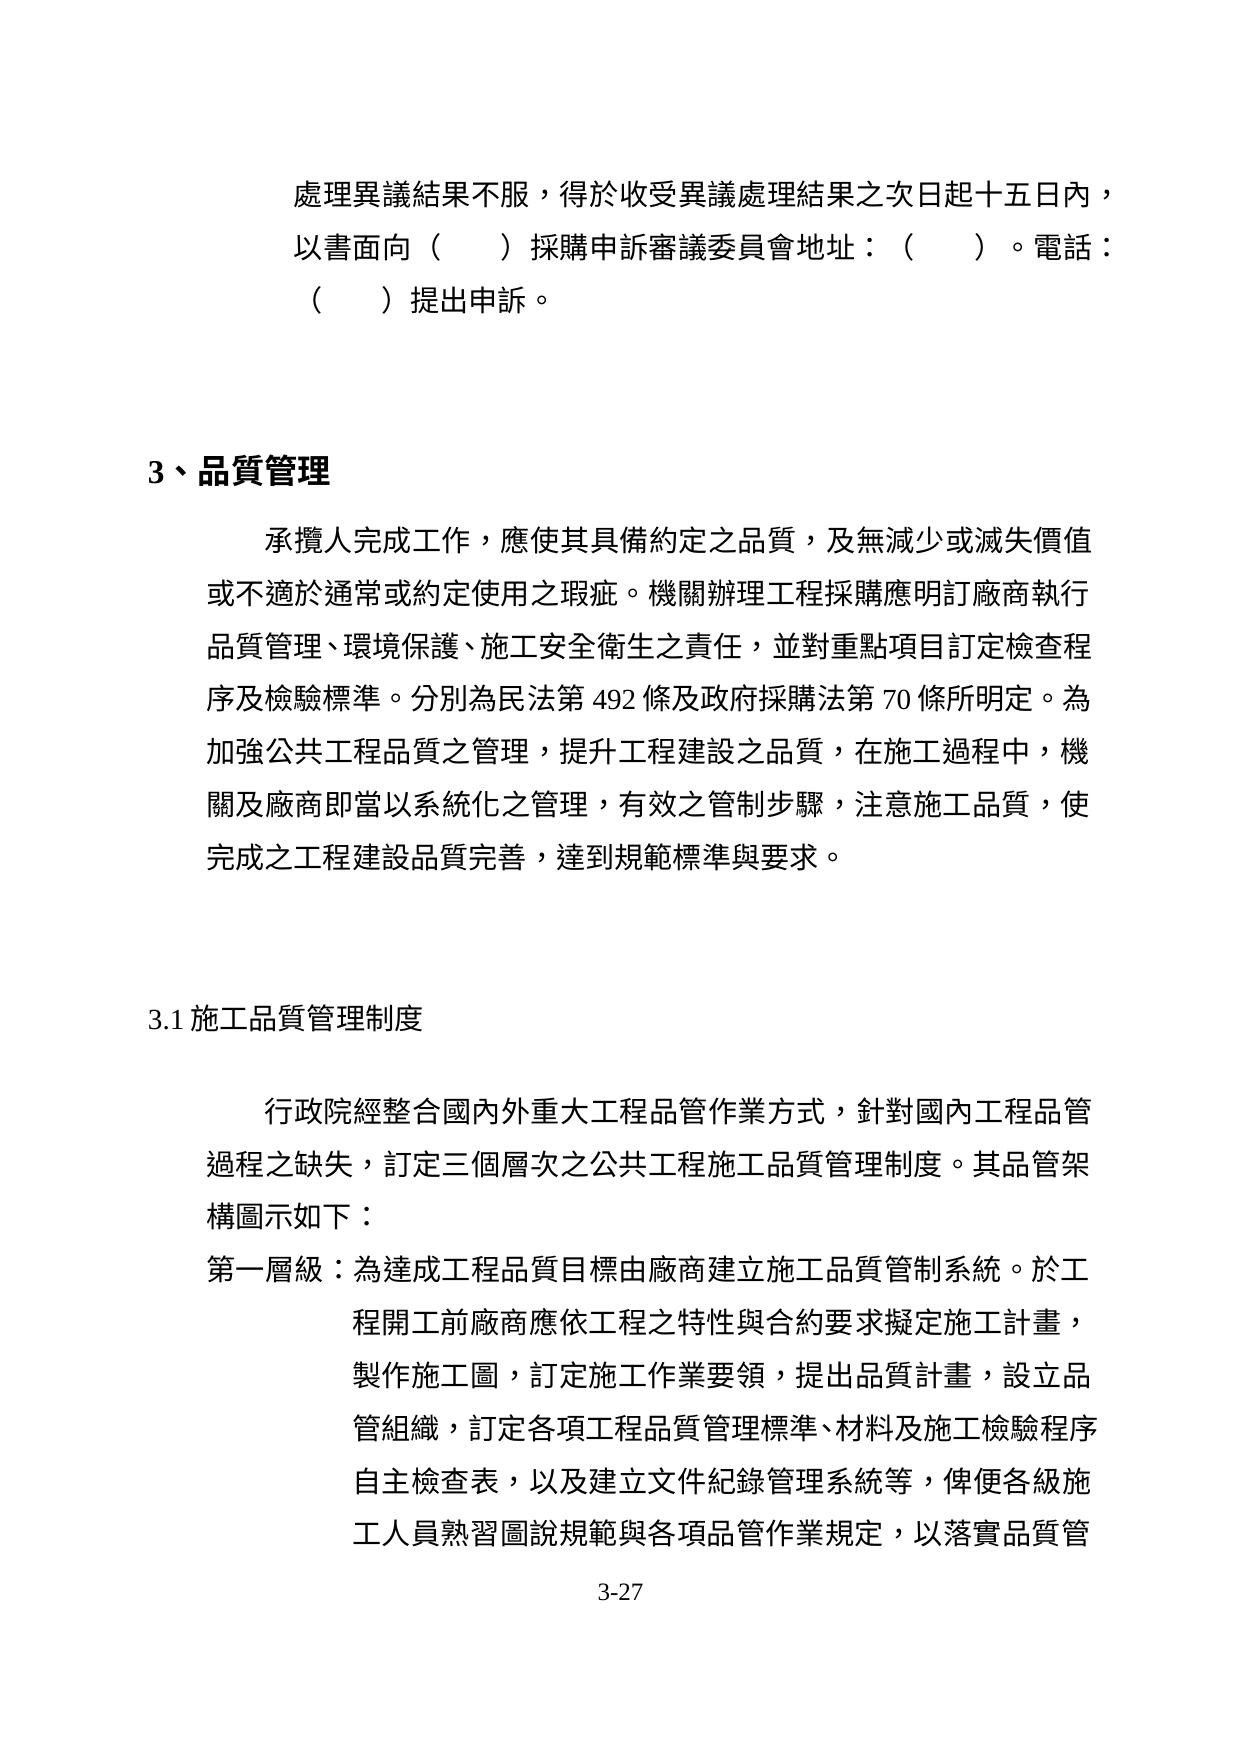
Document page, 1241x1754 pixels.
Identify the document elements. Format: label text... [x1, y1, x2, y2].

text 二、本機關對於旨揭異議之處理結果如下：○○貴廠商如對本機關處理異議結果不服，得於收受異議處理結果之次日起十五日內，以書面向（ ）採購申訴審議委員會地址：（ ）。電話：（ ）提出申訴。 [235, 172, 1092, 320]
text 行政院經整合國內外重大工程品管作業方式，針對國內工程品管過程之缺失，訂定三個層次之公共工程施工品質管理制度。其品管架構圖示如下： [206, 1088, 1092, 1236]
text 承攬人完成工作，應使其具備約定之品質，及無減少或滅失價值或不適於通常或約定使用之瑕疵。機關辦理工程採購應明訂廠商執行品質管理、環境保護、施工安全衛生之責任，並對重點項目訂定檢查程序及檢驗標準。分別為民法第492條及政府採購法第70條所明定。為加強公共工程品質之管理，提升工程建設之品質，在施工過程中，機關及廠商即當以系統化之管理，有效之管制步驟，注意施工品質，使完成之工程建設品質完善，達到規範標準與要求。 [206, 517, 1092, 877]
text 第一層級：為達成工程品質目標由廠商建立施工品質管制系統。於工程開工前廠商應依工程之特性與合約要求擬定施工計畫，製作施工圖，訂定施工作業要領，提出品質計畫，設立品管組織，訂定各項工程品質管理標準、材料及施工檢驗程序、自主檢查表，以及建立文件紀錄管理系統等，俾便各級施工人員熟習圖說規範與各項品管作業規定，以落實品質管制。 [206, 1247, 1092, 1553]
subtitle 3.1施工品質管理制度 [148, 996, 1092, 1038]
subtitle 品質管理 [148, 445, 1092, 493]
